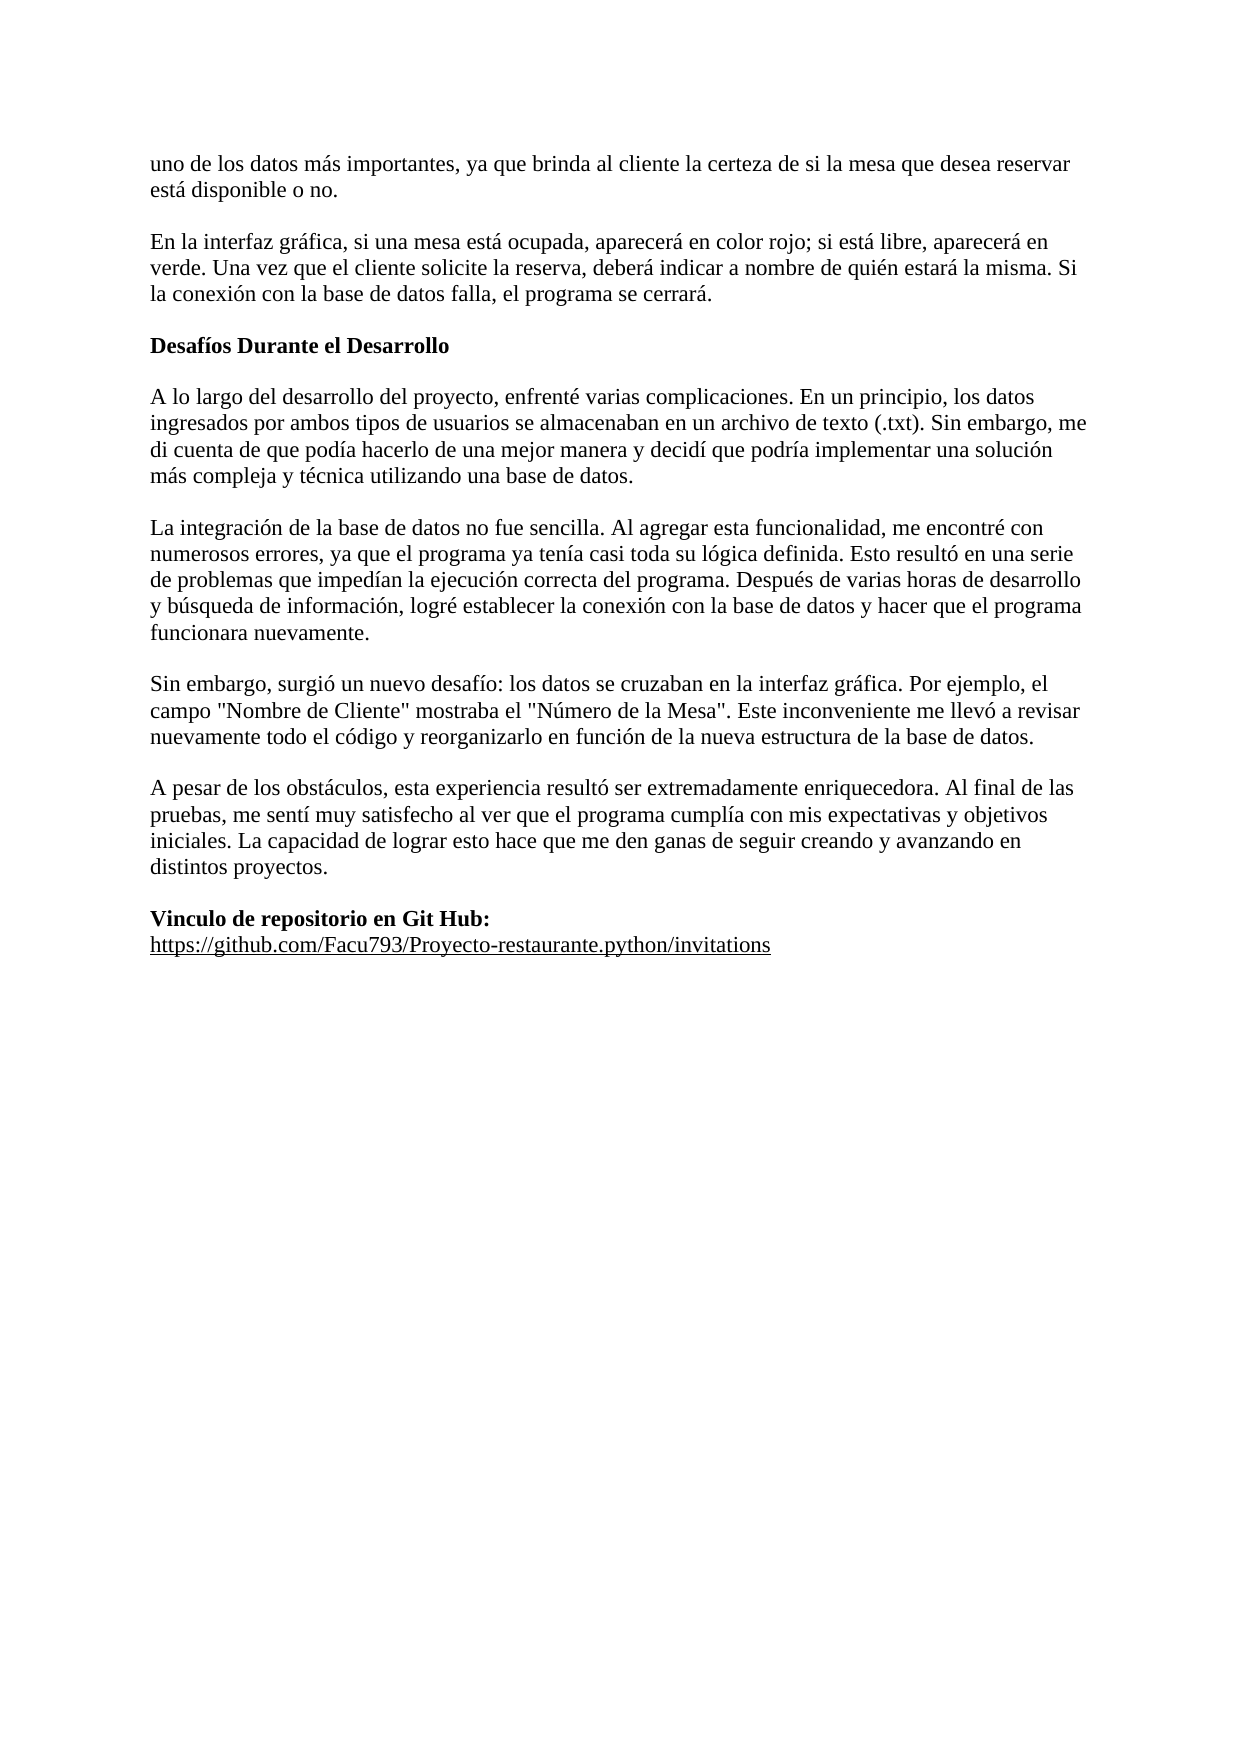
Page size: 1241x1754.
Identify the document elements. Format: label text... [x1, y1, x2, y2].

text La integración de la base de datos no fue sencilla. Al agregar esta funcionalidad, me encontré con numerosos errores, ya que el programa ya tenía casi toda su lógica definida. Esto resultó en una serie de problemas que impedían la ejecución correcta del programa. Después de varias horas de desarrollo y búsqueda de información, logré establecer la conexión con la base de datos y hacer que el programa funcionara nuevamente. [150, 513, 1090, 645]
text uno de los datos más importantes, ya que brinda al cliente la certeza de si la mesa que desea reservar está disponible o no. [150, 150, 1090, 203]
text A pesar de los obstáculos, esta experiencia resultó ser extremadamente enriquecedora. Al final de las pruebas, me sentí muy satisfecho al ver que el programa cumplía con mis expectativas y objetivos iniciales. La capacidad de lograr esto hace que me den ganas de seguir creando y avanzando en distintos proyectos. [150, 774, 1090, 880]
text En la interfaz gráfica, si una mesa está ocupada, aparecerá en color rojo; si está libre, aparecerá en verde. Una vez que el cliente solicite la reserva, deberá indicar a nombre de quién estará la misma. Si la conexión con la base de datos falla, el programa se cerrará. [150, 228, 1090, 307]
text Desafíos Durante el Desarrollo [150, 332, 1090, 358]
text A lo largo del desarrollo del proyecto, enfrenté varias complicaciones. En un principio, los datos ingresados por ambos tipos de usuarios se almacenaban en un archivo de texto (.txt). Sin embargo, me di cuenta de que podía hacerlo de una mejor manera y decidí que podría implementar una solución más compleja y técnica utilizando una base de datos. [150, 383, 1090, 488]
text Vinculo de repositorio en Git Hub: https://github.com/Facu793/Proyecto-restaurante.python/invitations [150, 905, 1090, 957]
text Sin embargo, surgió un nuevo desafío: los datos se cruzaban en la interfaz gráfica. Por ejemplo, el campo "Nombre de Cliente" mostraba el "Número de la Mesa". Este inconveniente me llevó a revisar nuevamente todo el código y reorganizarlo en función de la nueva estructura de la base de datos. [150, 670, 1090, 749]
